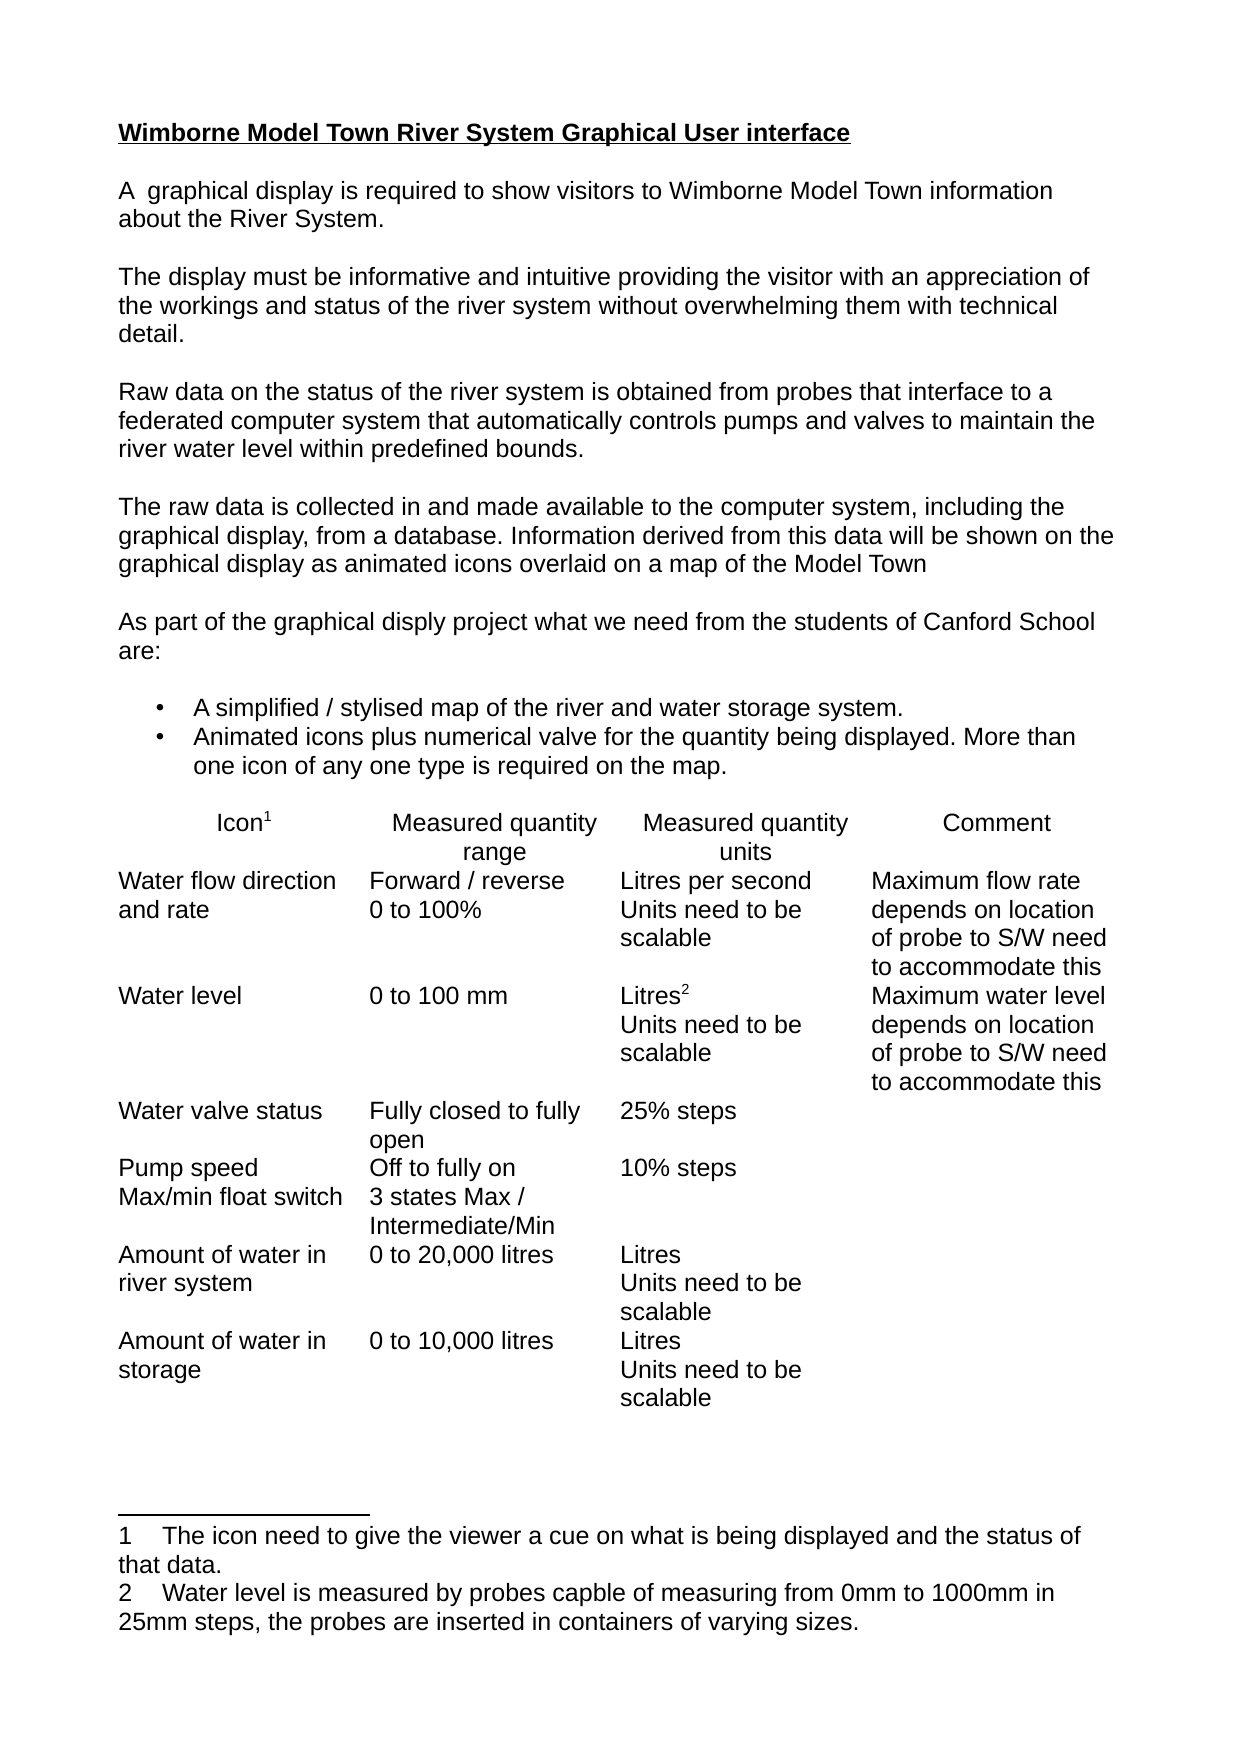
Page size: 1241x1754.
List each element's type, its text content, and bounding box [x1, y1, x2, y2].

list A simplified / stylised map of the river and water storage system. [156, 693, 1122, 722]
table_cell [871, 1096, 1122, 1153]
table_cell Water valve status [118, 1096, 369, 1153]
text The raw data is collected in and made available to the computer system, including the graphical display, from a database. Information derived from this data will be shown on the graphical display as animated icons overlaid on a map of the Model Town [118, 492, 1122, 578]
table_cell Pump speed [118, 1153, 369, 1182]
table_header Measured quantity units [620, 808, 871, 866]
table_cell 3 states Max / Intermediate/Min [369, 1182, 620, 1239]
text The display must be informative and intuitive providing the visitor with an appreciation of the workings and status of the river system without overwhelming them with technical detail. [118, 262, 1122, 348]
list Animated icons plus numerical valve for the quantity being displayed. More than one icon of any one type is required on the map. [156, 722, 1122, 779]
table_cell [620, 1182, 871, 1239]
table_cell Maximum water level depends on location of probe to S/W need to accommodate this [871, 981, 1122, 1096]
text Raw data on the status of the river system is obtained from probes that interface to a federated computer system that automatically controls pumps and valves to maintain the river water level within predefined bounds. [118, 377, 1122, 463]
text A graphical display is required to show visitors to Wimborne Model Town information about the River System. [118, 176, 1122, 233]
table_cell Forward / reverse 0 to 100% [369, 866, 620, 981]
table_cell Water level [118, 981, 369, 1096]
table_cell 0 to 100 mm [369, 981, 620, 1096]
table_cell Litres Units need to be scalable [620, 981, 871, 1096]
table_cell Amount of water in storage [118, 1326, 369, 1412]
table_cell Max/min float switch [118, 1182, 369, 1239]
table_cell 0 to 10,000 litres [369, 1326, 620, 1412]
table_cell [871, 1326, 1122, 1412]
table_cell 0 to 20,000 litres [369, 1240, 620, 1326]
table_cell Maximum flow rate depends on location of probe to S/W need to accommodate this [871, 866, 1122, 981]
table_cell 10% steps [620, 1153, 871, 1182]
table_cell [871, 1153, 1122, 1182]
table_cell Off to fully on [369, 1153, 620, 1182]
table_cell [871, 1182, 1122, 1239]
text Wimborne Model Town River System Graphical User interface [118, 118, 1122, 147]
table_cell Water flow direction and rate [118, 866, 369, 981]
table_cell [871, 1240, 1122, 1326]
table_header Comment [871, 808, 1122, 866]
table_cell 25% steps [620, 1096, 871, 1153]
text As part of the graphical disply project what we need from the students of Canford School are: [118, 607, 1122, 664]
table_cell Amount of water in river system [118, 1240, 369, 1326]
table_cell Litres per second Units need to be scalable [620, 866, 871, 981]
table_cell Litres Units need to be scalable [620, 1326, 871, 1412]
table_cell Fully closed to fully open [369, 1096, 620, 1153]
table_header Icon [118, 808, 369, 866]
table_cell Litres Units need to be scalable [620, 1240, 871, 1326]
table_header Measured quantity range [369, 808, 620, 866]
